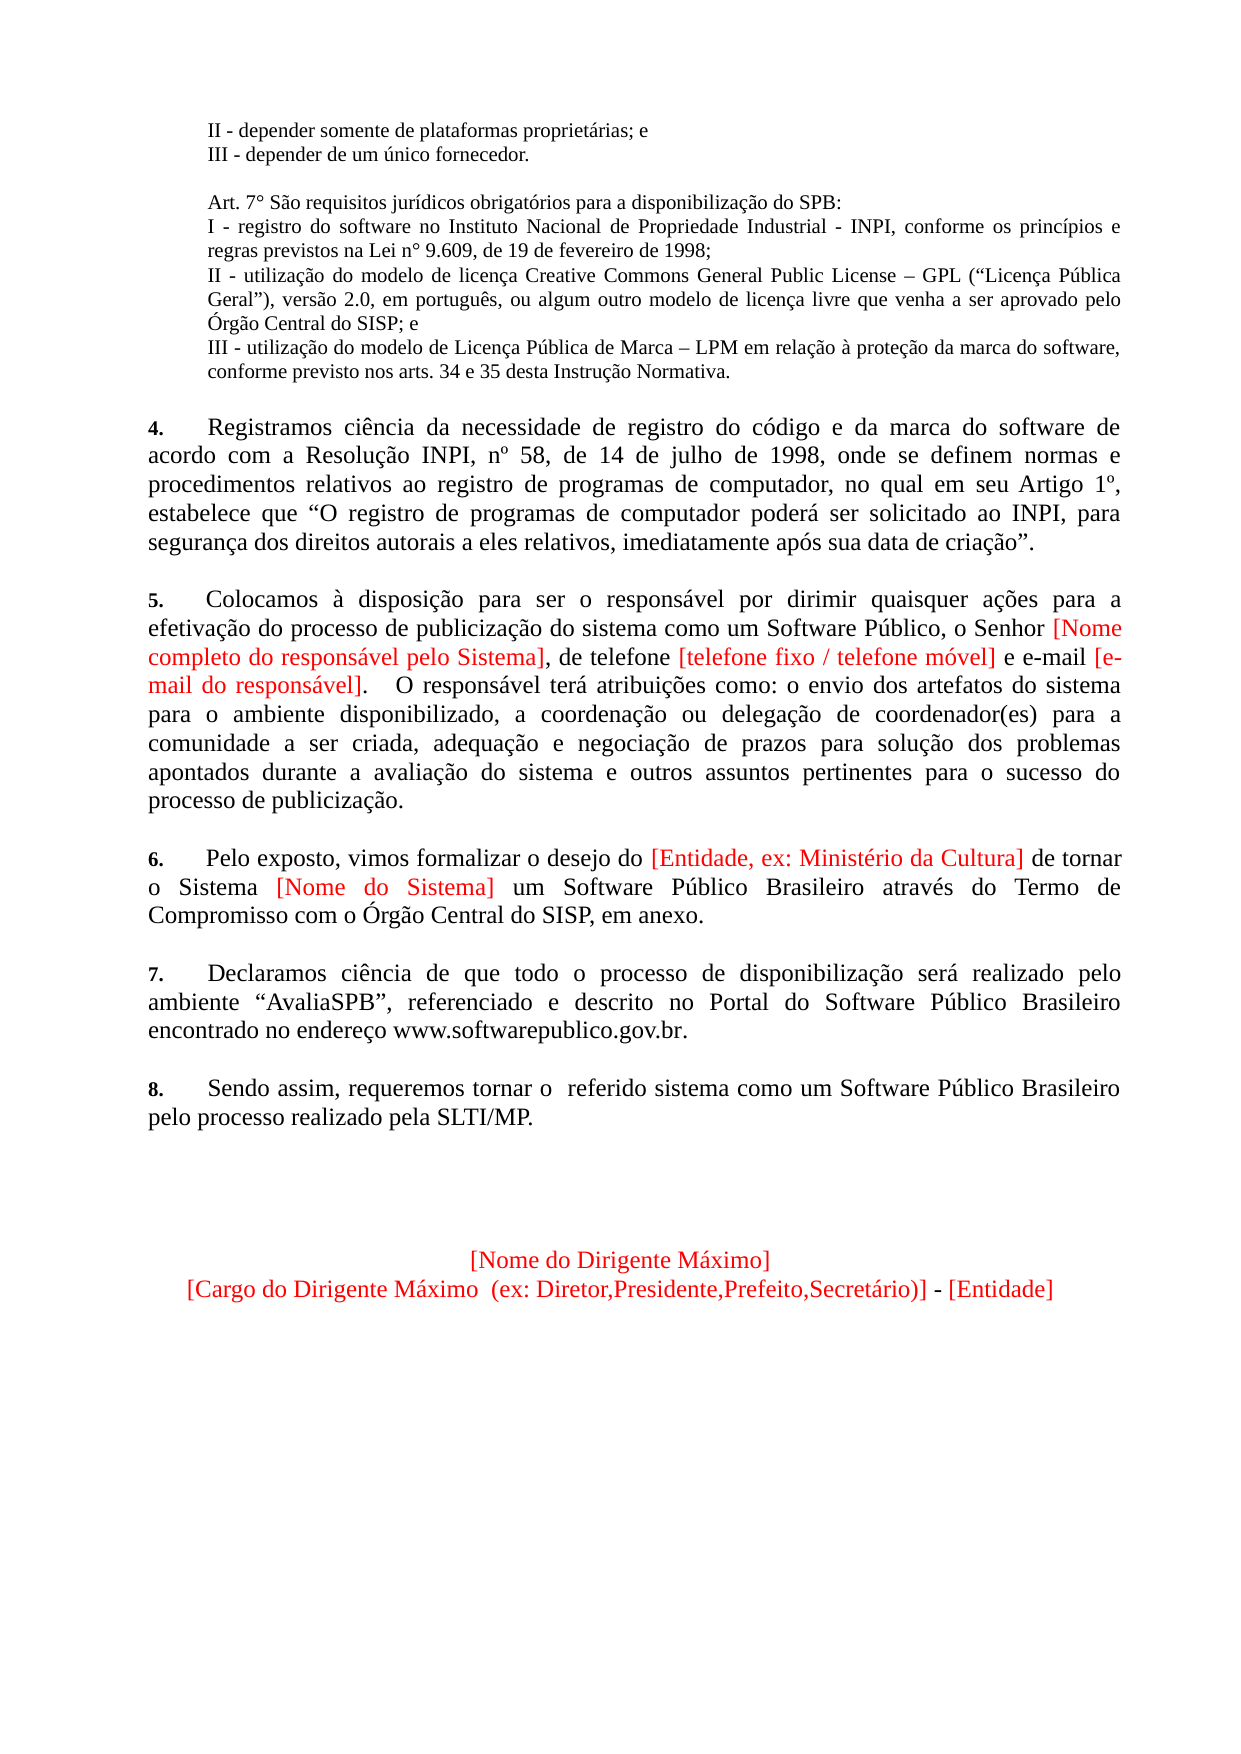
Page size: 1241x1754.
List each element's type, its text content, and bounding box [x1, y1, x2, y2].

list Sendo assim, requeremos tornar o referido sistema como um Software Público Brasileiro pelo processo realizado pela SLTI/MP. [148, 1073, 1122, 1130]
text II - utilização do modelo de licença Creative Commons General Public License – GPL (“Licença Pública Geral”), versão 2.0, em português, ou algum outro modelo de licença livre que venha a ser aprovado pelo Órgão Central do SISP; e [207, 262, 1122, 335]
text I - registro do software no Instituto Nacional de Propriedade Industrial - INPI, conforme os princípios e regras previstos na Lei n° 9.609, de 19 de fevereiro de 1998; [207, 214, 1122, 262]
text [Cargo do Dirigente Máximo (ex: Diretor,Presidente,Prefeito,Secretário)] - [Entidade] [118, 1274, 1122, 1303]
text III - utilização do modelo de Licença Pública de Marca – LPM em relação à proteção da marca do software, conforme previsto nos arts. 34 e 35 desta Instrução Normativa. [207, 335, 1122, 383]
list Colocamos à disposição para ser o responsável por dirimir quaisquer ações para a efetivação do processo de publicização do sistema como um Software Público, o Senhor [Nome completo do responsável pelo Sistema], de telefone [telefone fixo / telefone móvel] e e-mail [e-mail do responsável]. O responsável terá atribuições como: o envio dos artefatos do sistema para o ambiente disponibilizado, a coordenação ou delegação de coordenador(es) para a comunidade a ser criada, adequação e negociação de prazos para solução dos problemas apontados durante a avaliação do sistema e outros assuntos pertinentes para o sucesso do processo de publicização. [148, 584, 1122, 814]
text II - depender somente de plataformas proprietárias; e [207, 118, 1122, 142]
text Art. 7° São requisitos jurídicos obrigatórios para a disponibilização do SPB: [207, 190, 1122, 214]
text [Nome do Dirigente Máximo] [118, 1245, 1122, 1274]
list Pelo exposto, vimos formalizar o desejo do [Entidade, ex: Ministério da Cultura] de tornar o Sistema [Nome do Sistema] um Software Público Brasileiro através do Termo de Compromisso com o Órgão Central do SISP, em anexo. [148, 843, 1122, 929]
list Declaramos ciência de que todo o processo de disponibilização será realizado pelo ambiente “AvaliaSPB”, referenciado e descrito no Portal do Software Público Brasileiro encontrado no endereço www.softwarepublico.gov.br. [148, 958, 1122, 1044]
list Registramos ciência da necessidade de registro do código e da marca do software de acordo com a Resolução INPI, nº 58, de 14 de julho de 1998, onde se definem normas e procedimentos relativos ao registro de programas de computador, no qual em seu Artigo 1º, estabelece que “O registro de programas de computador poderá ser solicitado ao INPI, para segurança dos direitos autorais a eles relativos, imediatamente após sua data de criação”. [148, 412, 1122, 555]
text III - depender de um único fornecedor. [207, 142, 1122, 166]
